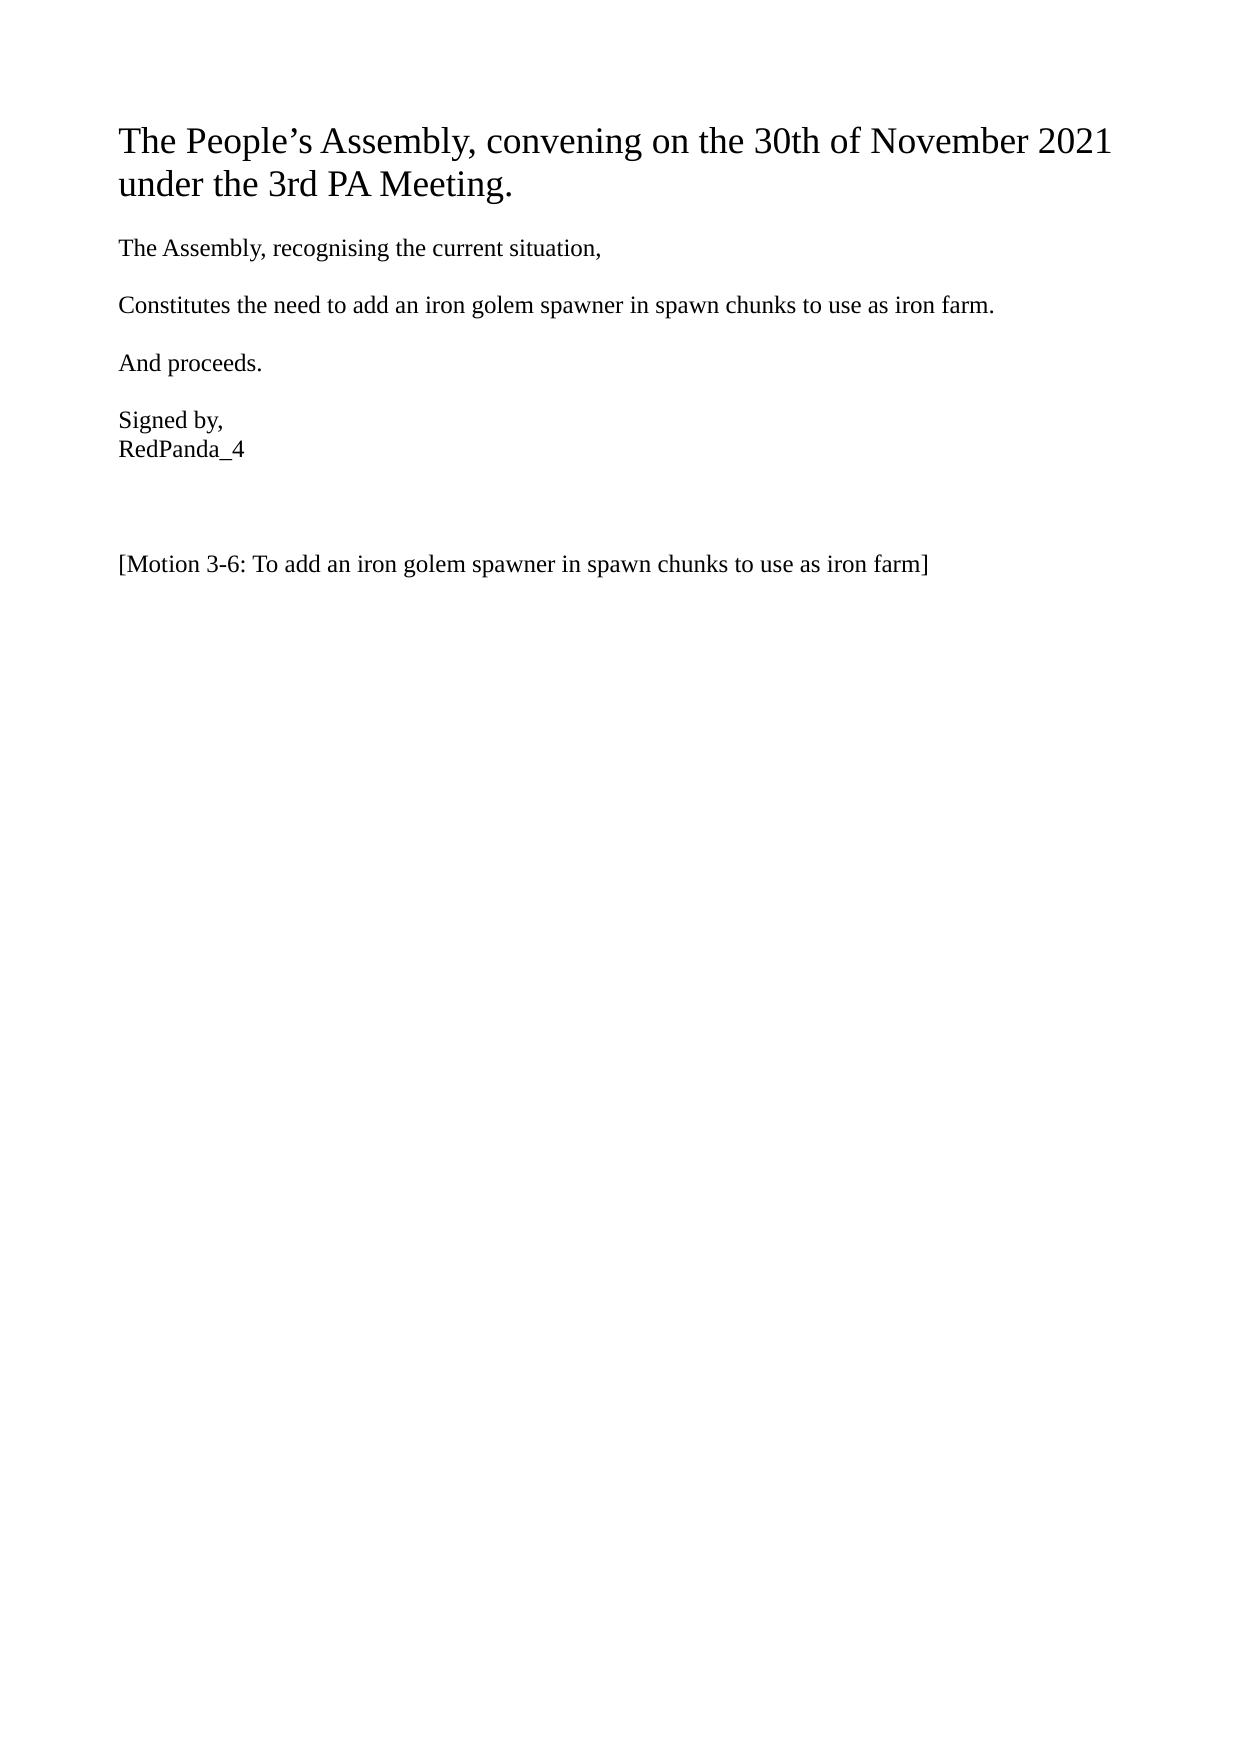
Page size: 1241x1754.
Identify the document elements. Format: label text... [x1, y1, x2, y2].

text The Assembly, recognising the current situation, [118, 233, 1122, 262]
text [Motion 3-6: To add an iron golem spawner in spawn chunks to use as iron farm] [118, 549, 1122, 578]
text Signed by, [118, 406, 1122, 434]
text And proceeds. [118, 348, 1122, 377]
text Constitutes the need to add an iron golem spawner in spawn chunks to use as iron farm. [118, 291, 1122, 319]
text RedPanda_4 [118, 434, 1122, 463]
text The People’s Assembly, convening on the 30th of November 2021 under the 3rd PA Meeting. [118, 118, 1122, 204]
